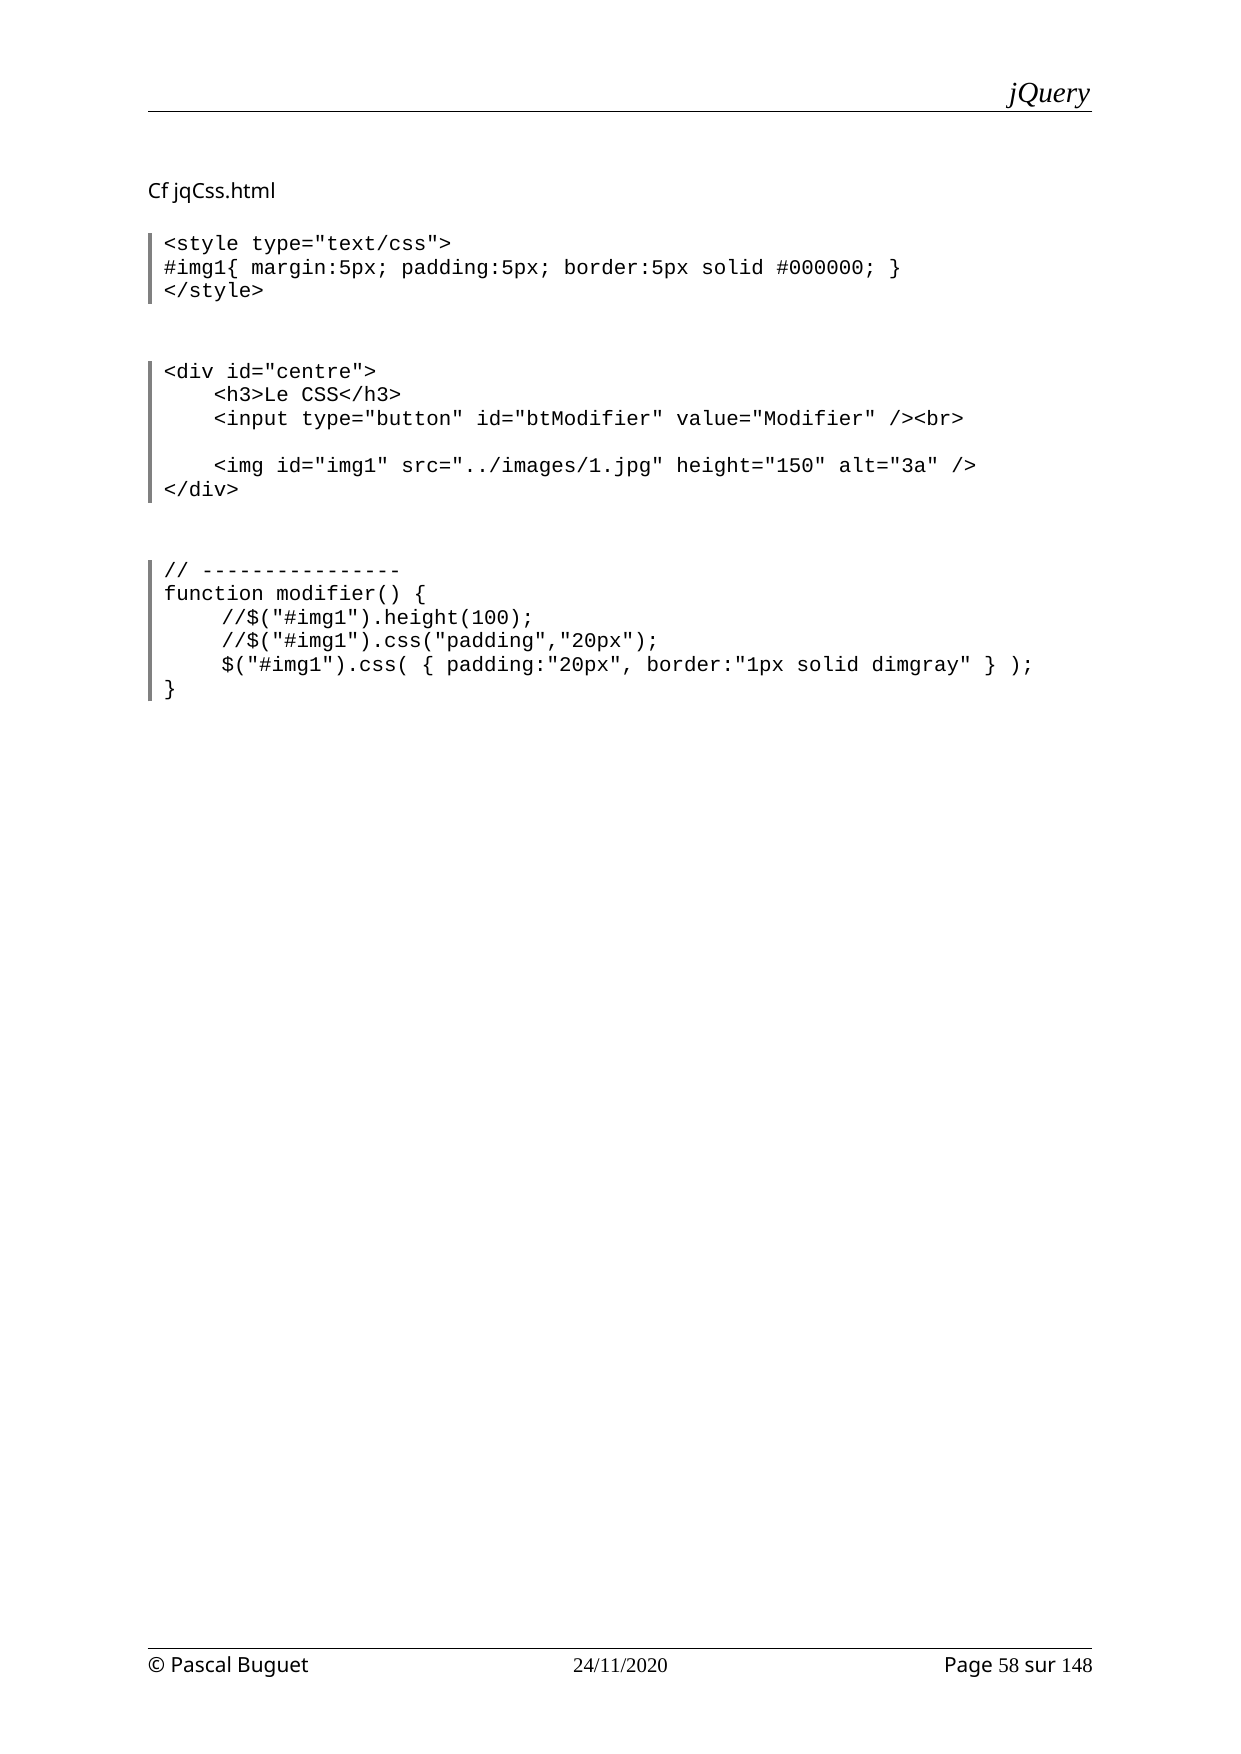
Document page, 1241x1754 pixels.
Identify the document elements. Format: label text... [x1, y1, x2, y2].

text <img id="img1" src="../images/1.jpg" height="150" alt="3a" /> [152, 455, 1092, 479]
text <style type="text/css"> [152, 233, 1092, 257]
text <h3>Le CSS</h3> [152, 384, 1092, 408]
text //$("#img1").height(100); [152, 607, 1092, 631]
text #img1{ margin:5px; padding:5px; border:5px solid #000000; } [152, 257, 1092, 280]
text </div> [152, 479, 1092, 503]
text // ---------------- [148, 559, 1092, 583]
text } [152, 678, 1092, 701]
text <input type="button" id="btModifier" value="Modifier" /><br> [152, 408, 1092, 432]
text function modifier() { [152, 583, 1092, 607]
text //$("#img1").css("padding","20px"); [152, 631, 1092, 654]
text Cf jqCss.html [148, 176, 1092, 204]
text <div id="centre"> [152, 361, 1092, 384]
text </style> [152, 280, 1092, 304]
text $("#img1").css( { padding:"20px", border:"1px solid dimgray" } ); [152, 654, 1092, 678]
